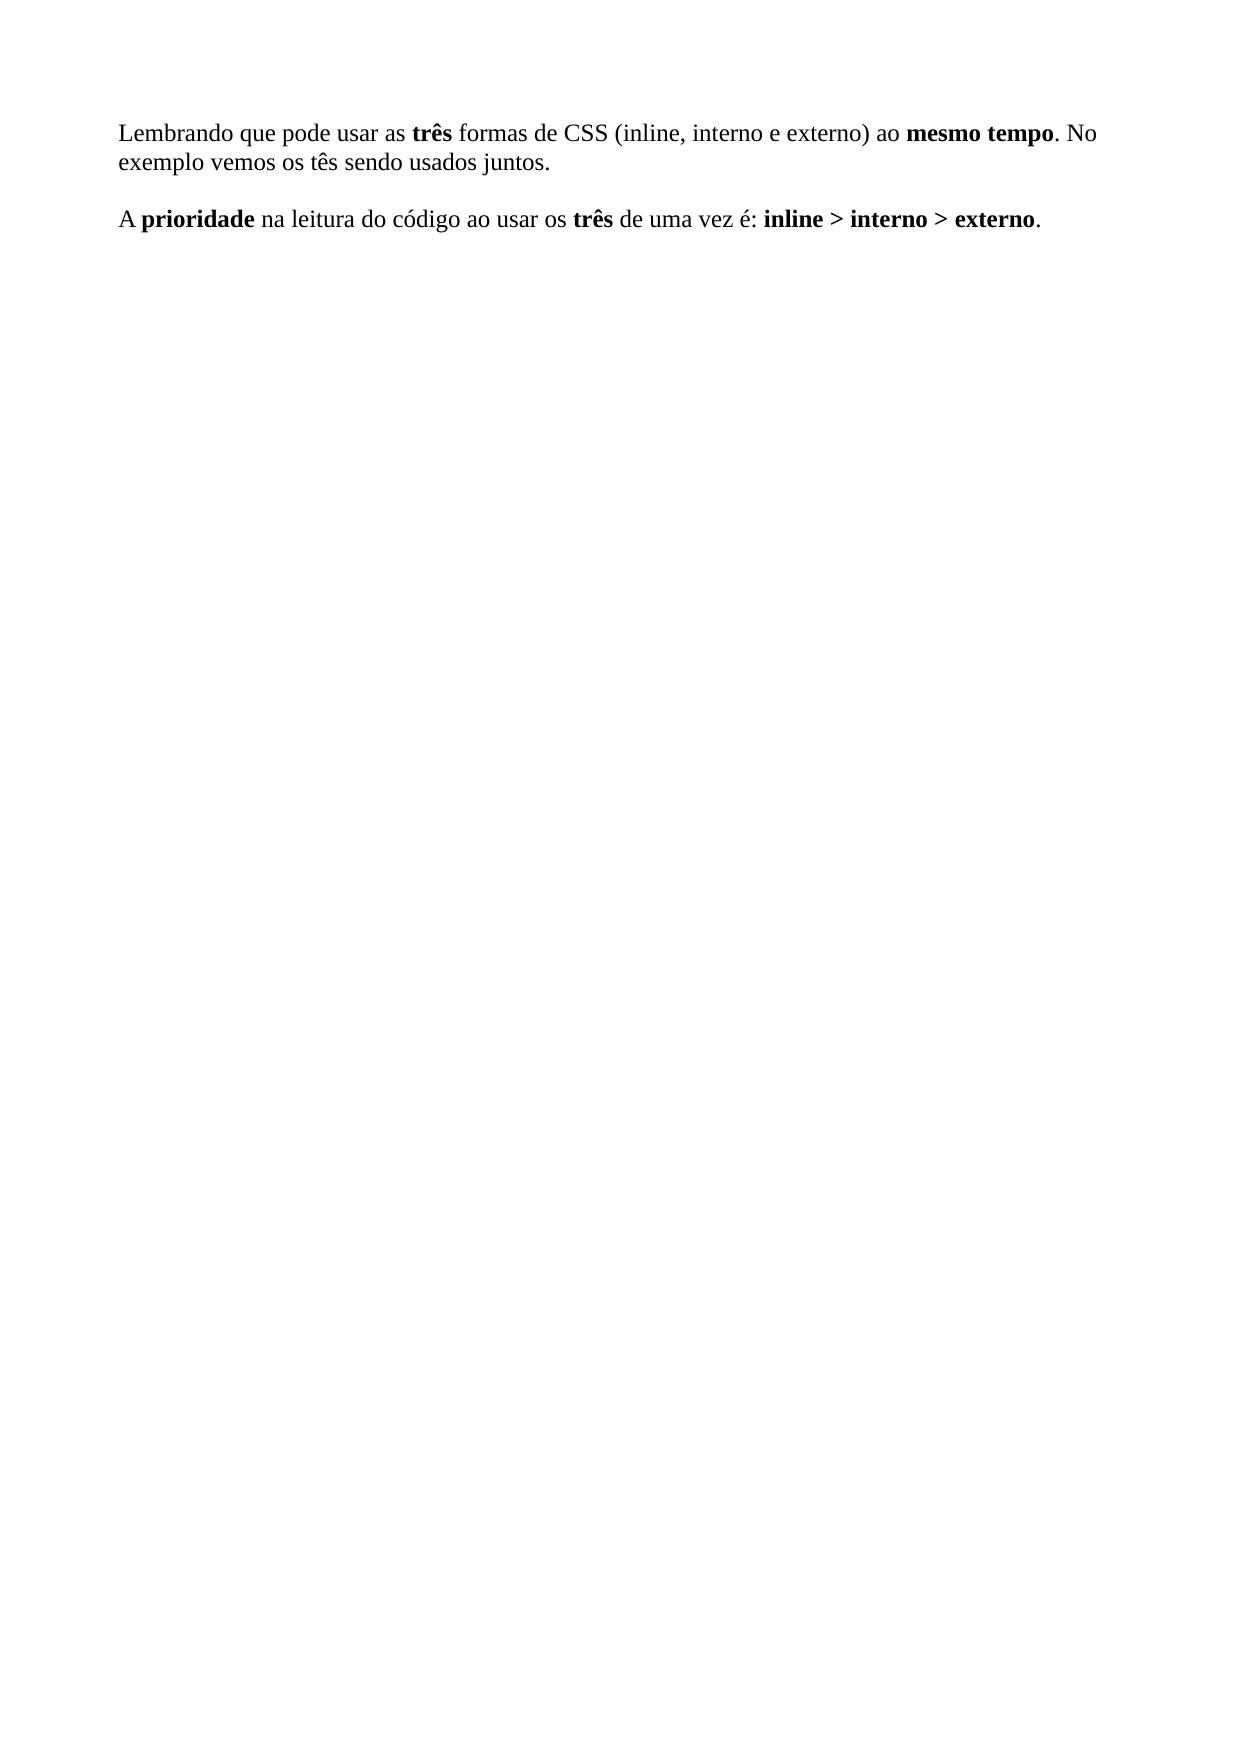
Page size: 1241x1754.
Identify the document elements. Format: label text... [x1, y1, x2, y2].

text A prioridade na leitura do código ao usar os três de uma vez é: inline > interno > externo. [118, 204, 1122, 233]
text Lembrando que pode usar as três formas de CSS (inline, interno e externo) ao mesmo tempo. No exemplo vemos os tês sendo usados juntos. [118, 118, 1122, 176]
